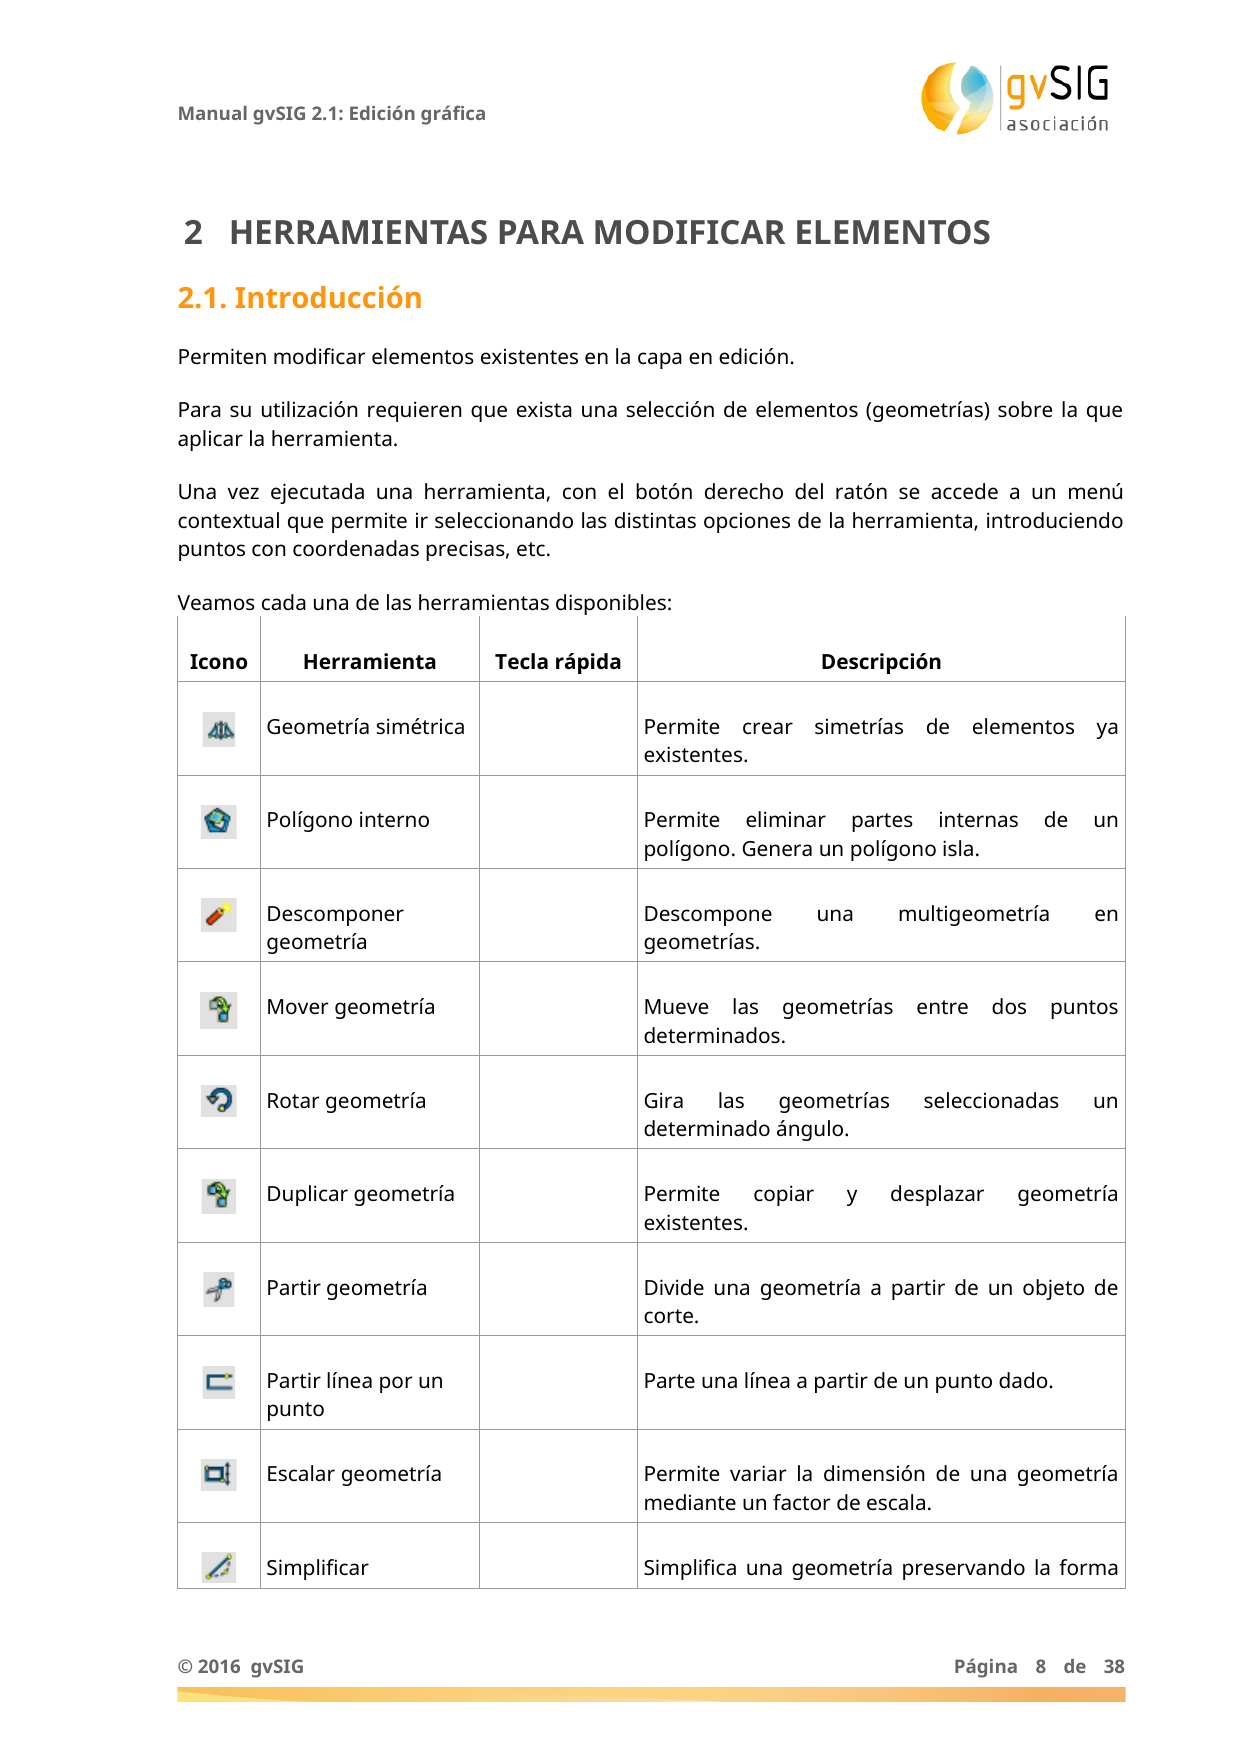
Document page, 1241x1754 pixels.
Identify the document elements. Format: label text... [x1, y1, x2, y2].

table_cell [480, 1430, 637, 1522]
picture [200, 1085, 237, 1117]
table_cell [178, 1149, 260, 1242]
picture [200, 1459, 237, 1491]
picture [201, 1179, 237, 1214]
table_cell Partir geometría [261, 1243, 479, 1335]
table_cell [480, 962, 637, 1055]
picture [202, 1366, 236, 1399]
table_cell Permite copiar y desplazar geometría existentes. [638, 1149, 1125, 1242]
picture [177, 1687, 1126, 1702]
table_cell Escalar geometría [261, 1430, 479, 1522]
picture [200, 898, 237, 932]
table_cell Rotar geometría [261, 1056, 479, 1148]
table_cell Mueve las geometrías entre dos puntos determinados. [638, 962, 1125, 1055]
table_cell [480, 1149, 637, 1242]
table_header Tecla rápida [480, 616, 637, 681]
table_cell [178, 682, 260, 774]
text Para su utilización requieren que exista una selección de elementos (geometrías) sobre la que aplicar la herramienta. [177, 396, 1125, 452]
picture [201, 1552, 237, 1583]
picture [200, 992, 238, 1029]
text Permiten modificar elementos existentes en la capa en edición. [177, 342, 1125, 371]
table_cell [178, 1430, 260, 1522]
table_cell Mover geometría [261, 962, 479, 1055]
subtitle 2.1. Introducción [177, 277, 1125, 317]
table_cell Partir línea por un punto [261, 1336, 479, 1429]
text Una vez ejecutada una herramienta, con el botón derecho del ratón se accede a un menú contextual que permite ir seleccionando las distintas opciones de la herramienta, introduciendo puntos con coordenadas precisas, etc. [177, 477, 1125, 563]
text Veamos cada una de las herramientas disponibles: [177, 588, 1125, 616]
table_cell [178, 1336, 260, 1429]
table_cell Duplicar geometría [261, 1149, 479, 1242]
table_cell [480, 1056, 637, 1148]
table_cell [480, 1336, 637, 1429]
table_cell Simplifica una geometría preservando la forma [638, 1523, 1125, 1588]
table_cell Permite crear simetrías de elementos ya existentes. [638, 682, 1125, 774]
picture [902, 47, 1122, 148]
table_cell Geometría simétrica [261, 682, 479, 774]
table_cell [480, 1523, 637, 1588]
table_cell Polígono interno [261, 776, 479, 868]
table_cell Descomponer geometría [261, 869, 479, 961]
table_cell [178, 776, 260, 868]
table_cell [480, 682, 637, 774]
table_cell Gira las geometrías seleccionadas un determinado ángulo. [638, 1056, 1125, 1148]
table_cell [178, 962, 260, 1055]
table_header Descripción [638, 616, 1125, 681]
table_cell Divide una geometría a partir de un objeto de corte. [638, 1243, 1125, 1335]
table_cell Permite eliminar partes internas de un polígono. Genera un polígono isla. [638, 776, 1125, 868]
table_cell [480, 776, 637, 868]
table_cell [178, 1056, 260, 1148]
table_cell [480, 869, 637, 961]
table_cell [480, 1243, 637, 1335]
subtitle Herramientas para modificar elementos [183, 208, 1125, 254]
table_cell [178, 1523, 260, 1588]
table_cell [178, 1243, 260, 1335]
picture [203, 1272, 235, 1307]
table_header Icono [178, 616, 260, 681]
picture [202, 712, 236, 747]
table_cell Descompone una multigeometría en geometrías. [638, 869, 1125, 961]
table_cell Parte una línea a partir de un punto dado. [638, 1336, 1125, 1429]
picture [200, 805, 237, 839]
table_cell [178, 869, 260, 961]
table_cell Permite variar la dimensión de una geometría mediante un factor de escala. [638, 1430, 1125, 1522]
table_cell Simplificar [261, 1523, 479, 1588]
table_header Herramienta [261, 616, 479, 681]
